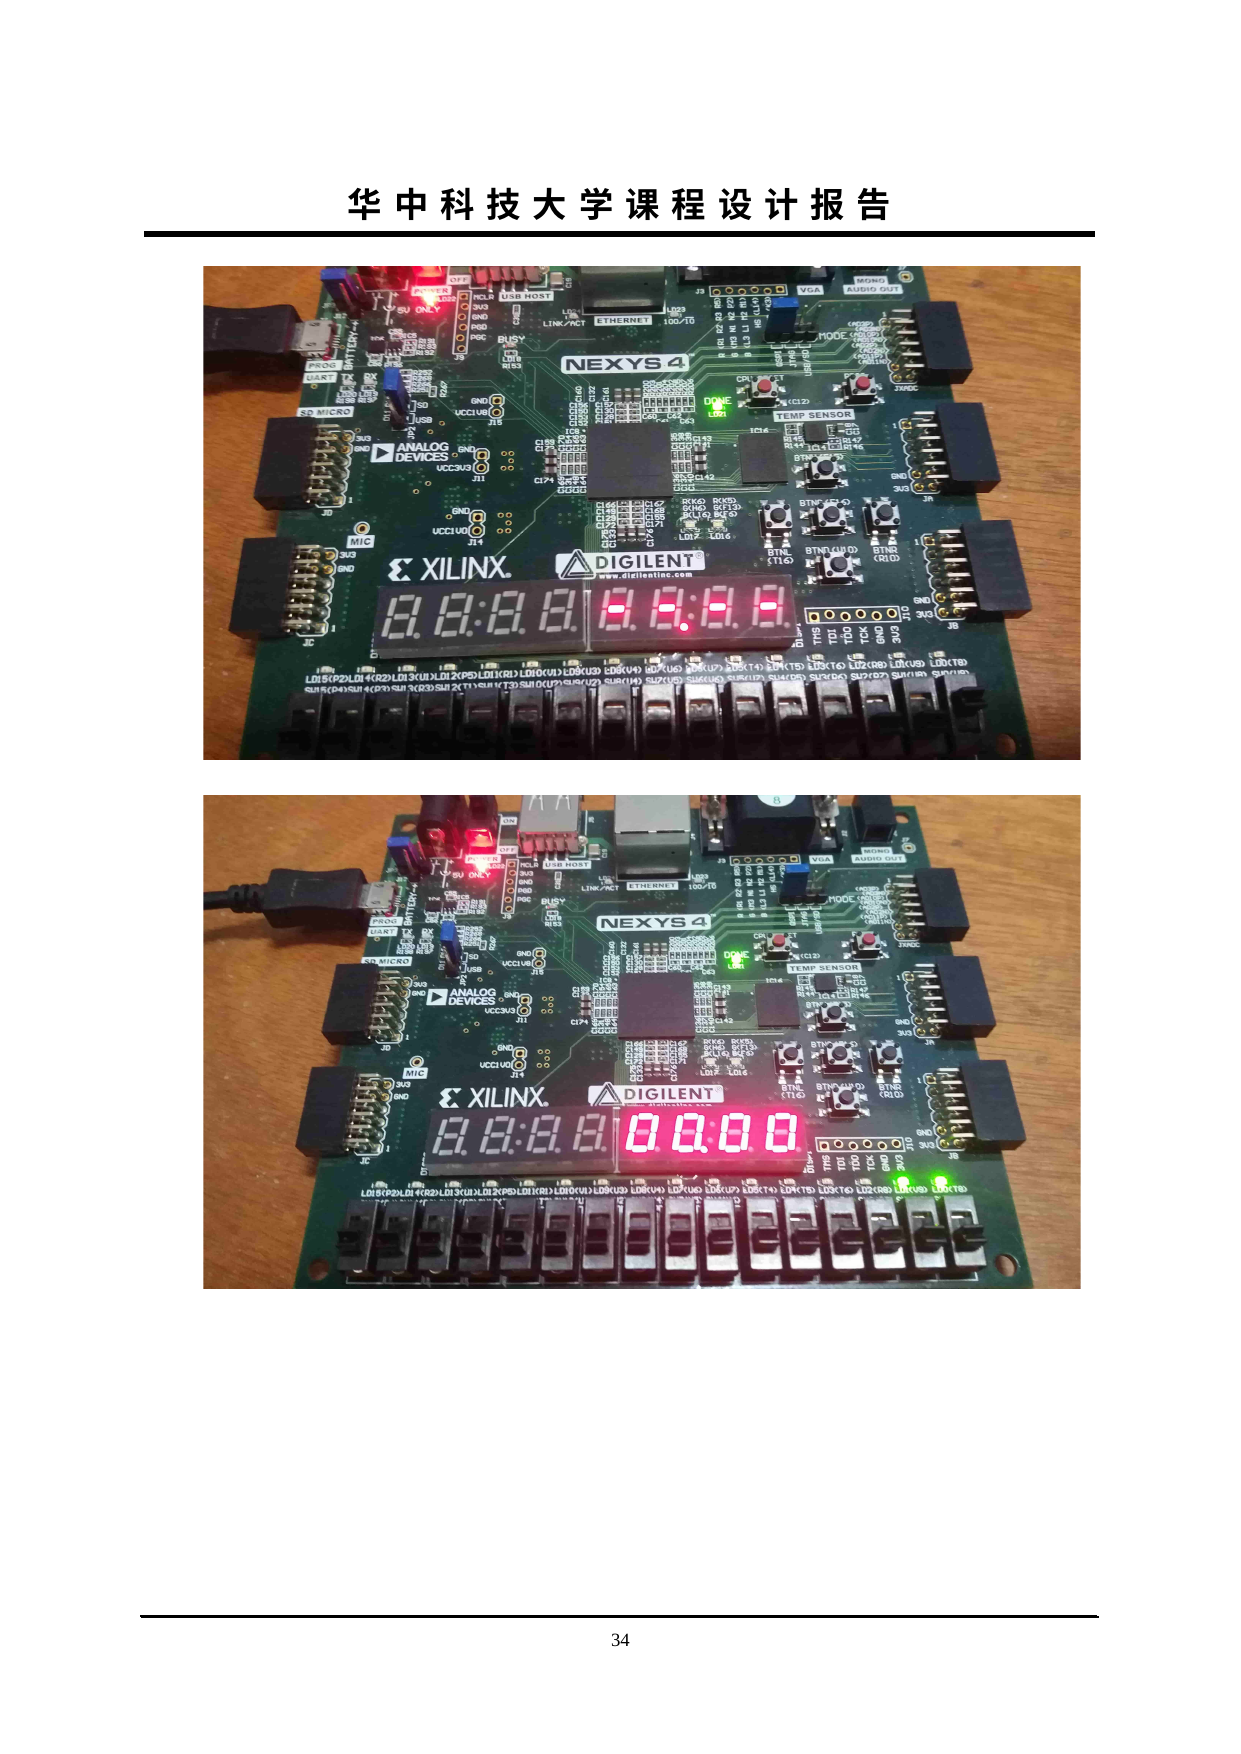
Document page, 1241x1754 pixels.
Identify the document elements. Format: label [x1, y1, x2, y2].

picture [203, 266, 1081, 760]
picture [203, 795, 1081, 1289]
